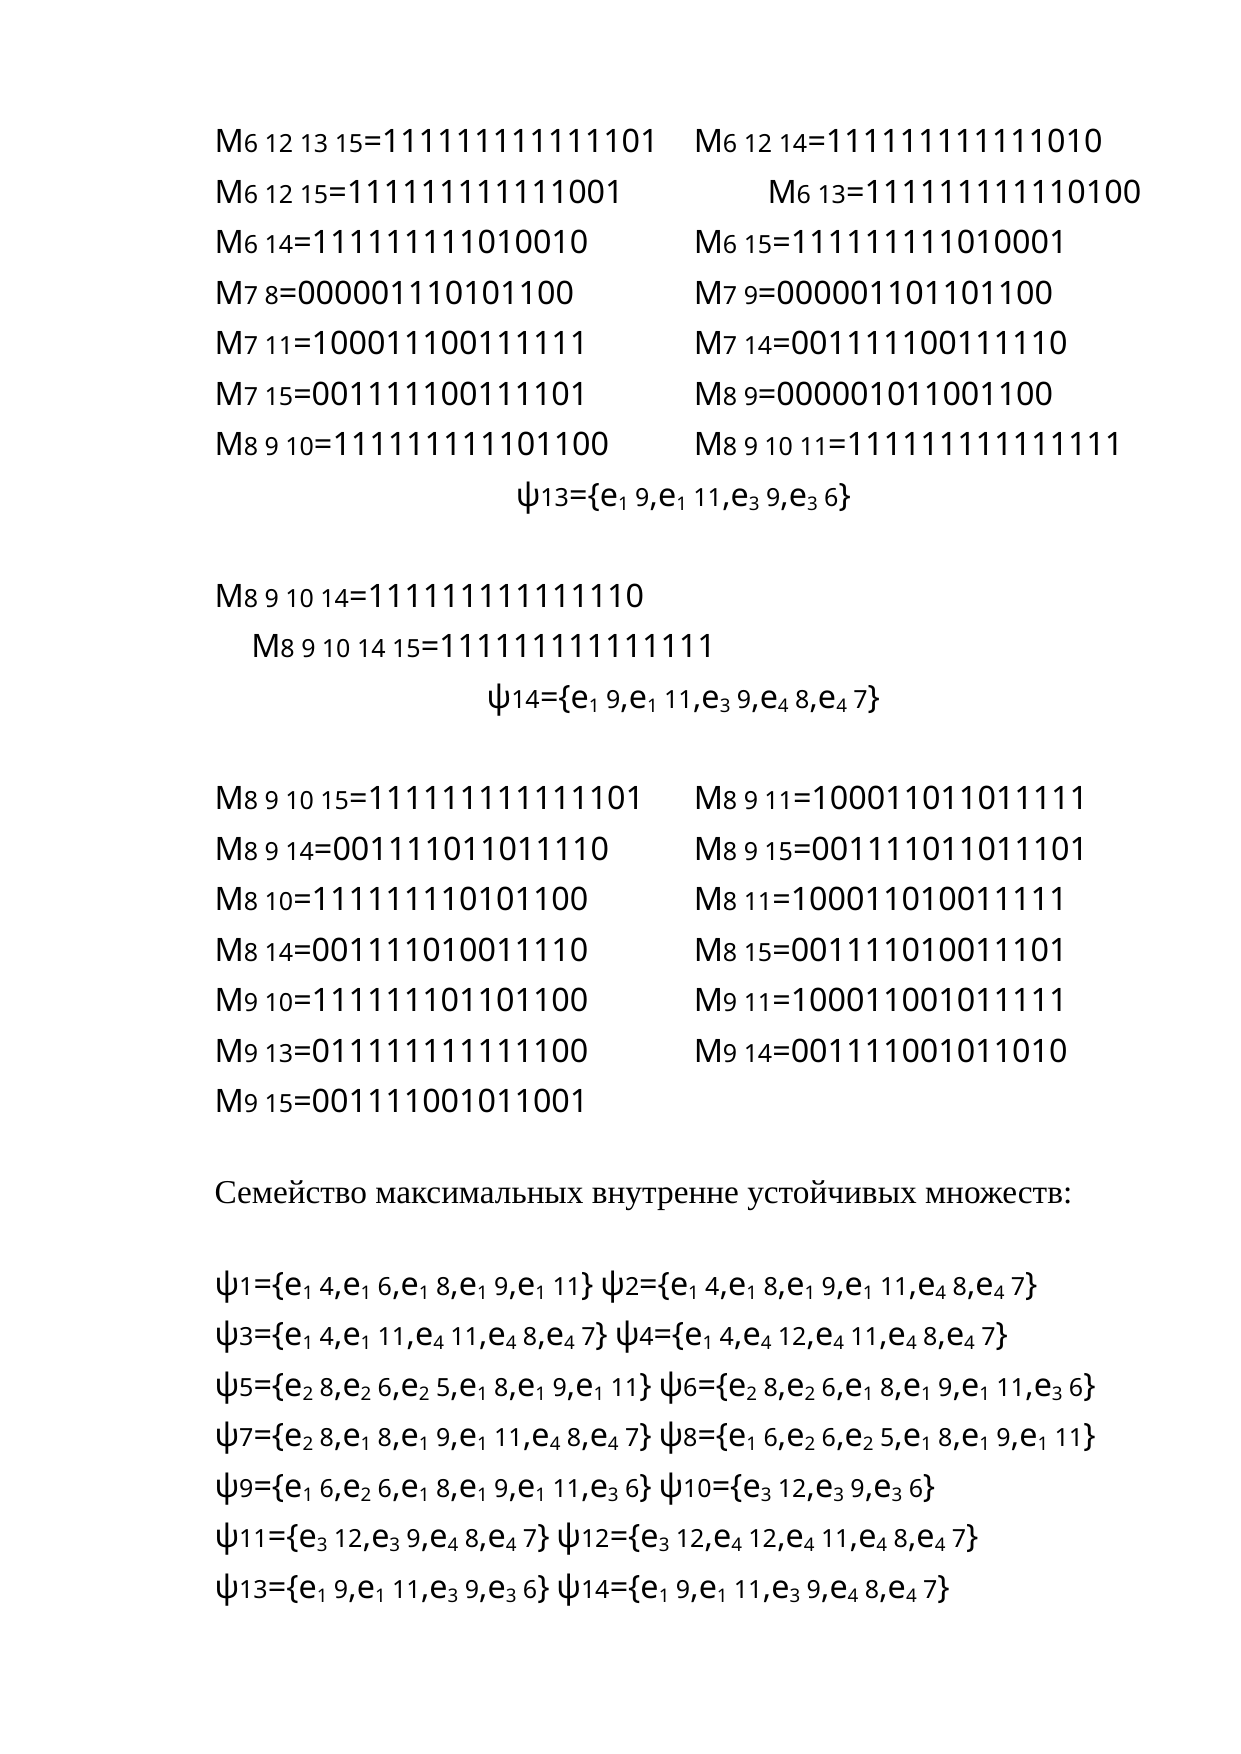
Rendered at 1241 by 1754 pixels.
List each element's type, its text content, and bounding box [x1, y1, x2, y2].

list M9 10=111111101101100 M9 11=100011001011111 [214, 977, 1152, 1021]
list M8 9 10 15=111111111111101 M8 9 11=100011011011111 [214, 775, 1152, 819]
list M7 11=100011100111111 M7 14=001111100111110 [214, 320, 1152, 364]
list ψ1={e1 4,e1 6,e1 8,e1 9,e1 11} ψ2={e1 4,e1 8,e1 9,e1 11,e4 8,e4 7} ψ3={e1 4,e1 11,e4 11,e4 8,e4 7} ψ4={e1 4,e4 12,e4 11,e4 8,e4 7} ψ5={e2 8,e2 6,e2 5,e1 8,e1 9,e1 11} ψ6={e2 8,e2 6,e1 8,e1 9,e1 11,e3 6} ψ7={e2 8,e1 8,e1 9,e1 11,e4 8,e4 7} ψ8={e1 6,e2 6,e2 5,e1 8,e1 9,e1 11} ψ9={e1 6,e2 6,e1 8,e1 9,e1 11,e3 6} ψ10={e3 12,e3 9,e3 6} ψ11={e3 12,e3 9,e4 8,e4 7} ψ12={e3 12,e4 12,e4 11,e4 8,e4 7} ψ13={e1 9,e1 11,e3 9,e3 6} ψ14={e1 9,e1 11,e3 9,e4 8,e4 7} [214, 1261, 1152, 1608]
list M8 9 10=111111111101100 M8 9 10 11=111111111111111 [214, 421, 1152, 465]
list M6 12 15=111111111111001 M6 13=111111111110100 [214, 169, 1152, 213]
list Семейство максимальных внутренне устойчивых множеств: [214, 1173, 1152, 1211]
list M8 9 10 14=111111111111110 M8 9 10 14 15=111111111111111 [214, 573, 1152, 667]
list ψ13={e1 9,e1 11,e3 9,e3 6} [214, 472, 1152, 516]
list M6 14=111111111010010 M6 15=111111111010001 [214, 219, 1152, 263]
list M7 8=000001110101100 M7 9=000001101101100 [214, 270, 1152, 314]
list M8 9 14=001111011011110 M8 9 15=001111011011101 [214, 825, 1152, 869]
list M8 14=001111010011110 M8 15=001111010011101 [214, 926, 1152, 970]
list M7 15=001111100111101 M8 9=000001011001100 [214, 371, 1152, 415]
list ψ14={e1 9,e1 11,e3 9,e4 8,e4 7} [214, 674, 1152, 718]
list M6 12 13 15=111111111111101 M6 12 14=111111111111010 [214, 118, 1152, 162]
list M8 10=111111110101100 M8 11=100011010011111 [214, 876, 1152, 920]
list M9 15=001111001011001 [214, 1078, 1152, 1122]
list M9 13=011111111111100 M9 14=001111001011010 [214, 1027, 1152, 1071]
